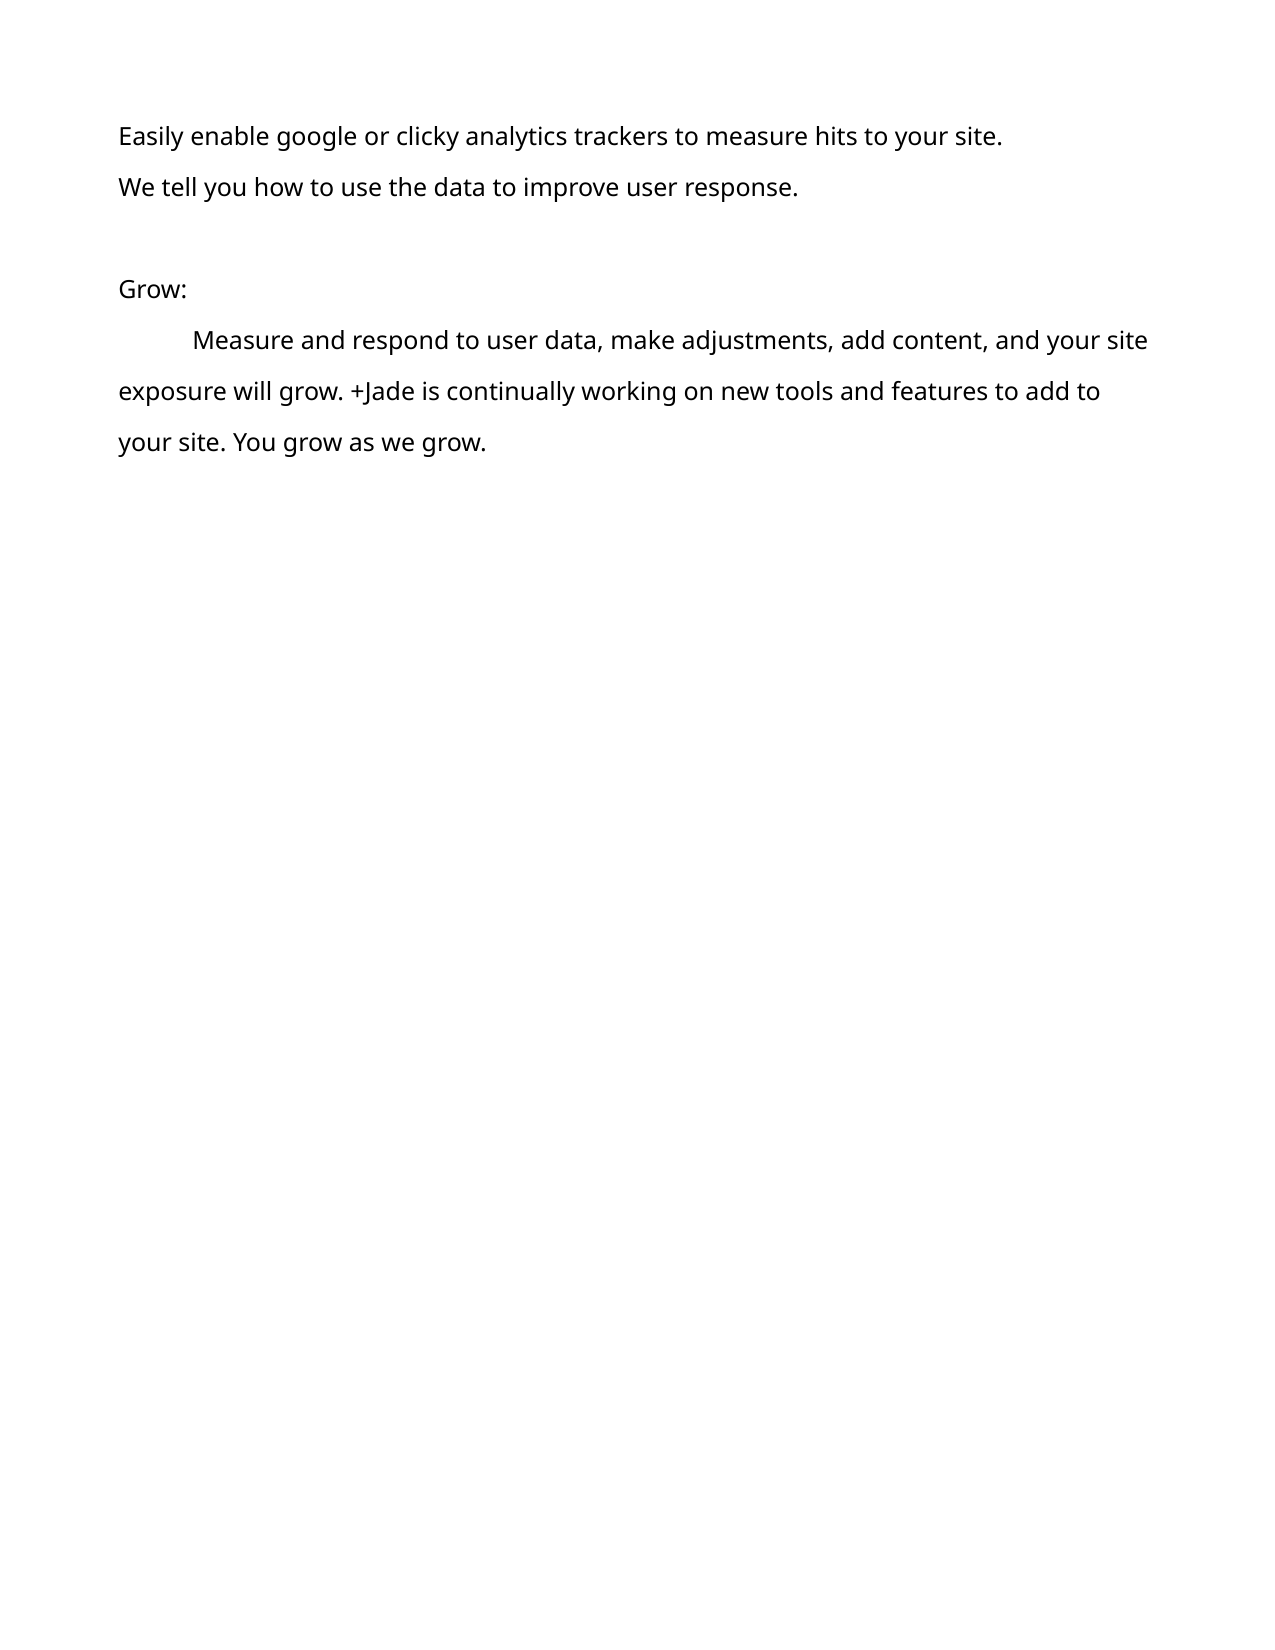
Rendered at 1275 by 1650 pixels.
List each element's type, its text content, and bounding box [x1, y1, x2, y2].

text Measure and respond to user data, make adjustments, add content, and your site exposure will grow. +Jade is continually working on new tools and features to add to your site. You grow as we grow. [118, 322, 1157, 458]
text We tell you how to use the data to improve user response. [118, 169, 1157, 203]
text Grow: [118, 271, 1157, 305]
text Easily enable google or clicky analytics trackers to measure hits to your site. [118, 118, 1157, 152]
